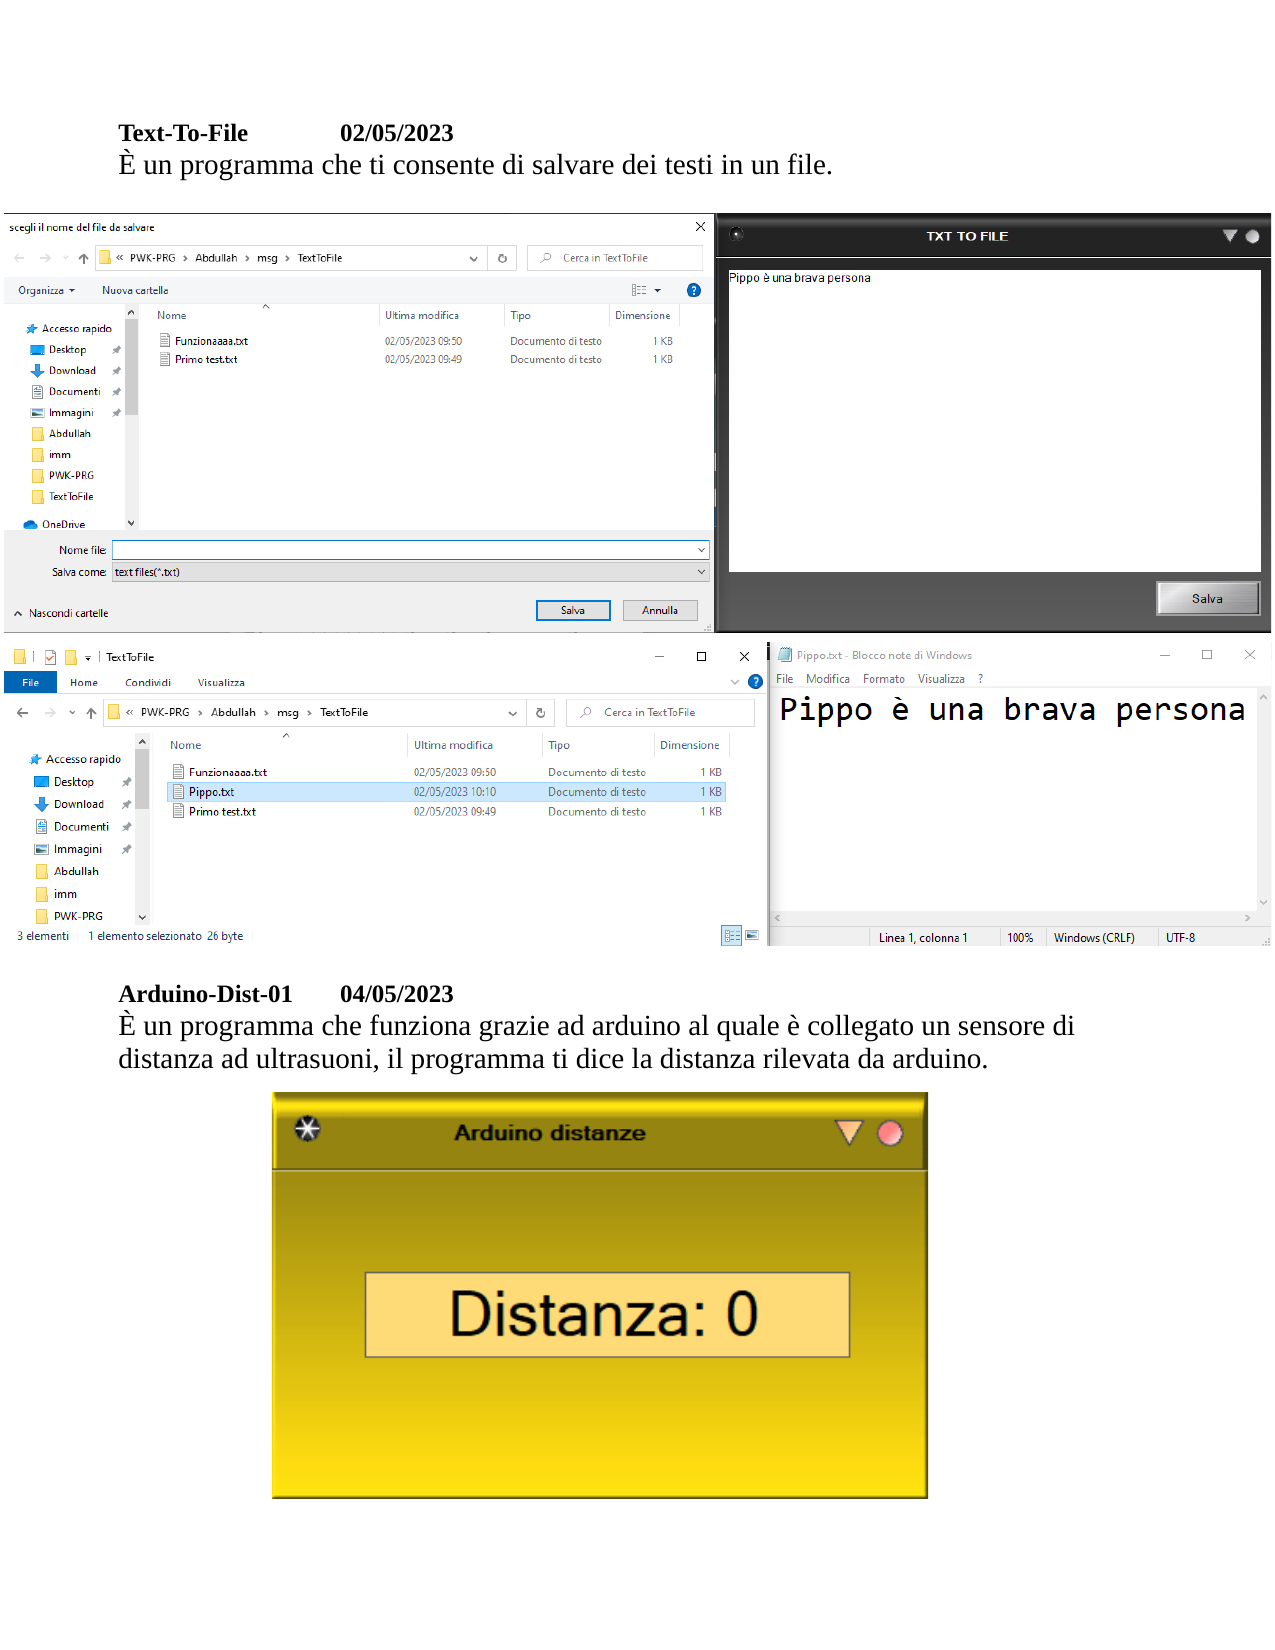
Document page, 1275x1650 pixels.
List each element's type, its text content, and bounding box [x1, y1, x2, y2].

text È un programma che funziona grazie ad arduino al quale è collegato un sensore di distanza ad ultrasuoni, il programma ti dice la distanza rilevata da arduino. [118, 1008, 1157, 1075]
text Arduino-Dist-01 04/05/2023 [118, 979, 1157, 1008]
picture [271, 1092, 929, 1499]
text È un programma che ti consente di salvare dei testi in un file. [118, 147, 1157, 180]
text Text-To-File 02/05/2023 [118, 118, 1157, 147]
picture [3, 213, 1272, 633]
picture [3, 642, 1272, 946]
